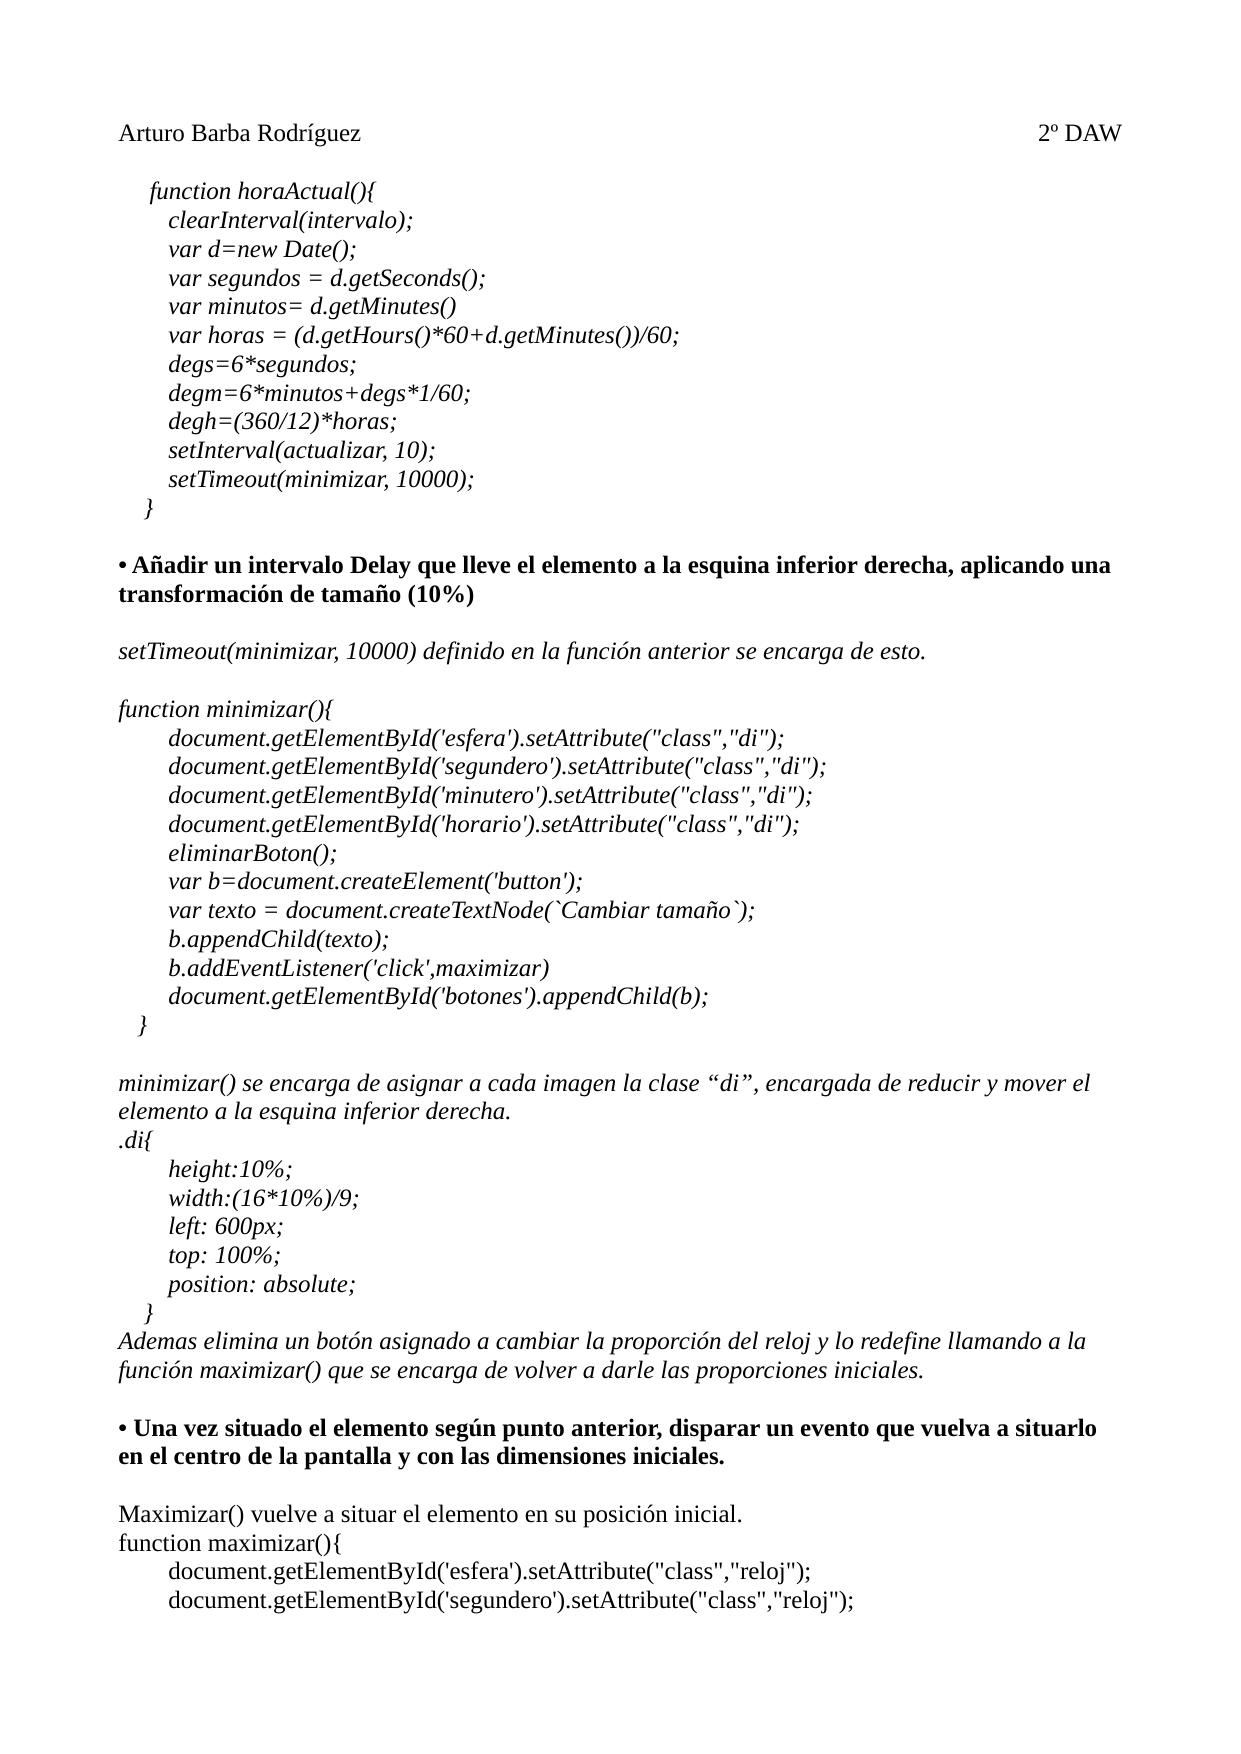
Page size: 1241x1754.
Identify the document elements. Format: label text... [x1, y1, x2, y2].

text left: 600px; [118, 1211, 1122, 1240]
text degs=6*segundos; [118, 349, 1122, 378]
text var segundos = d.getSeconds(); [118, 263, 1122, 291]
text document.getElementById('esfera').setAttribute("class","di"); [118, 723, 1122, 751]
text top: 100%; [118, 1240, 1122, 1269]
text var d=new Date(); [118, 234, 1122, 263]
text Ademas elimina un botón asignado a cambiar la proporción del reloj y lo redefine llamando a la función maximizar() que se encarga de volver a darle las proporciones iniciales. [118, 1326, 1122, 1384]
text position: absolute; [118, 1269, 1122, 1298]
text Maximizar() vuelve a situar el elemento en su posición inicial. [118, 1499, 1122, 1528]
text transformación de tamaño (10%) [118, 579, 1122, 608]
text function maximizar(){ [118, 1528, 1122, 1556]
text function horaActual(){ [118, 176, 1122, 205]
text • Añadir un intervalo Delay que lleve el elemento a la esquina inferior derecha, aplicando una [118, 550, 1122, 579]
text width:(16*10%)/9; [118, 1183, 1122, 1211]
text function minimizar(){ [118, 694, 1122, 723]
text var texto = document.createTextNode(`Cambiar tamaño`); [118, 895, 1122, 924]
text document.getElementById('esfera').setAttribute("class","reloj"); [118, 1556, 1122, 1585]
text setInterval(actualizar, 10); [118, 435, 1122, 464]
text document.getElementById('minutero').setAttribute("class","di"); [118, 780, 1122, 809]
text setTimeout(minimizar, 10000) definido en la función anterior se encarga de esto. [118, 636, 1122, 665]
text var horas = (d.getHours()*60+d.getMinutes())/60; [118, 320, 1122, 349]
text degh=(360/12)*horas; [118, 406, 1122, 435]
text b.appendChild(texto); [118, 924, 1122, 953]
text document.getElementById('botones').appendChild(b); [118, 981, 1122, 1010]
text setTimeout(minimizar, 10000); [118, 464, 1122, 493]
text clearInterval(intervalo); [118, 205, 1122, 234]
text degm=6*minutos+degs*1/60; [118, 378, 1122, 406]
text } [118, 1010, 1122, 1039]
text document.getElementById('segundero').setAttribute("class","reloj"); [118, 1585, 1122, 1614]
text } [118, 1298, 1122, 1326]
text document.getElementById('segundero').setAttribute("class","di"); [118, 751, 1122, 780]
text b.addEventListener('click',maximizar) [118, 953, 1122, 981]
text • Una vez situado el elemento según punto anterior, disparar un evento que vuelva a situarlo en el centro de la pantalla y con las dimensiones iniciales. [118, 1413, 1122, 1470]
text minimizar() se encarga de asignar a cada imagen la clase “di”, encargada de reducir y mover el elemento a la esquina inferior derecha. [118, 1068, 1122, 1125]
text document.getElementById('horario').setAttribute("class","di"); [118, 809, 1122, 838]
text height:10%; [118, 1154, 1122, 1183]
text var minutos= d.getMinutes() [118, 291, 1122, 320]
text .di{ [118, 1125, 1122, 1154]
text var b=document.createElement('button'); [118, 866, 1122, 895]
text } [118, 493, 1122, 521]
text eliminarBoton(); [118, 838, 1122, 866]
